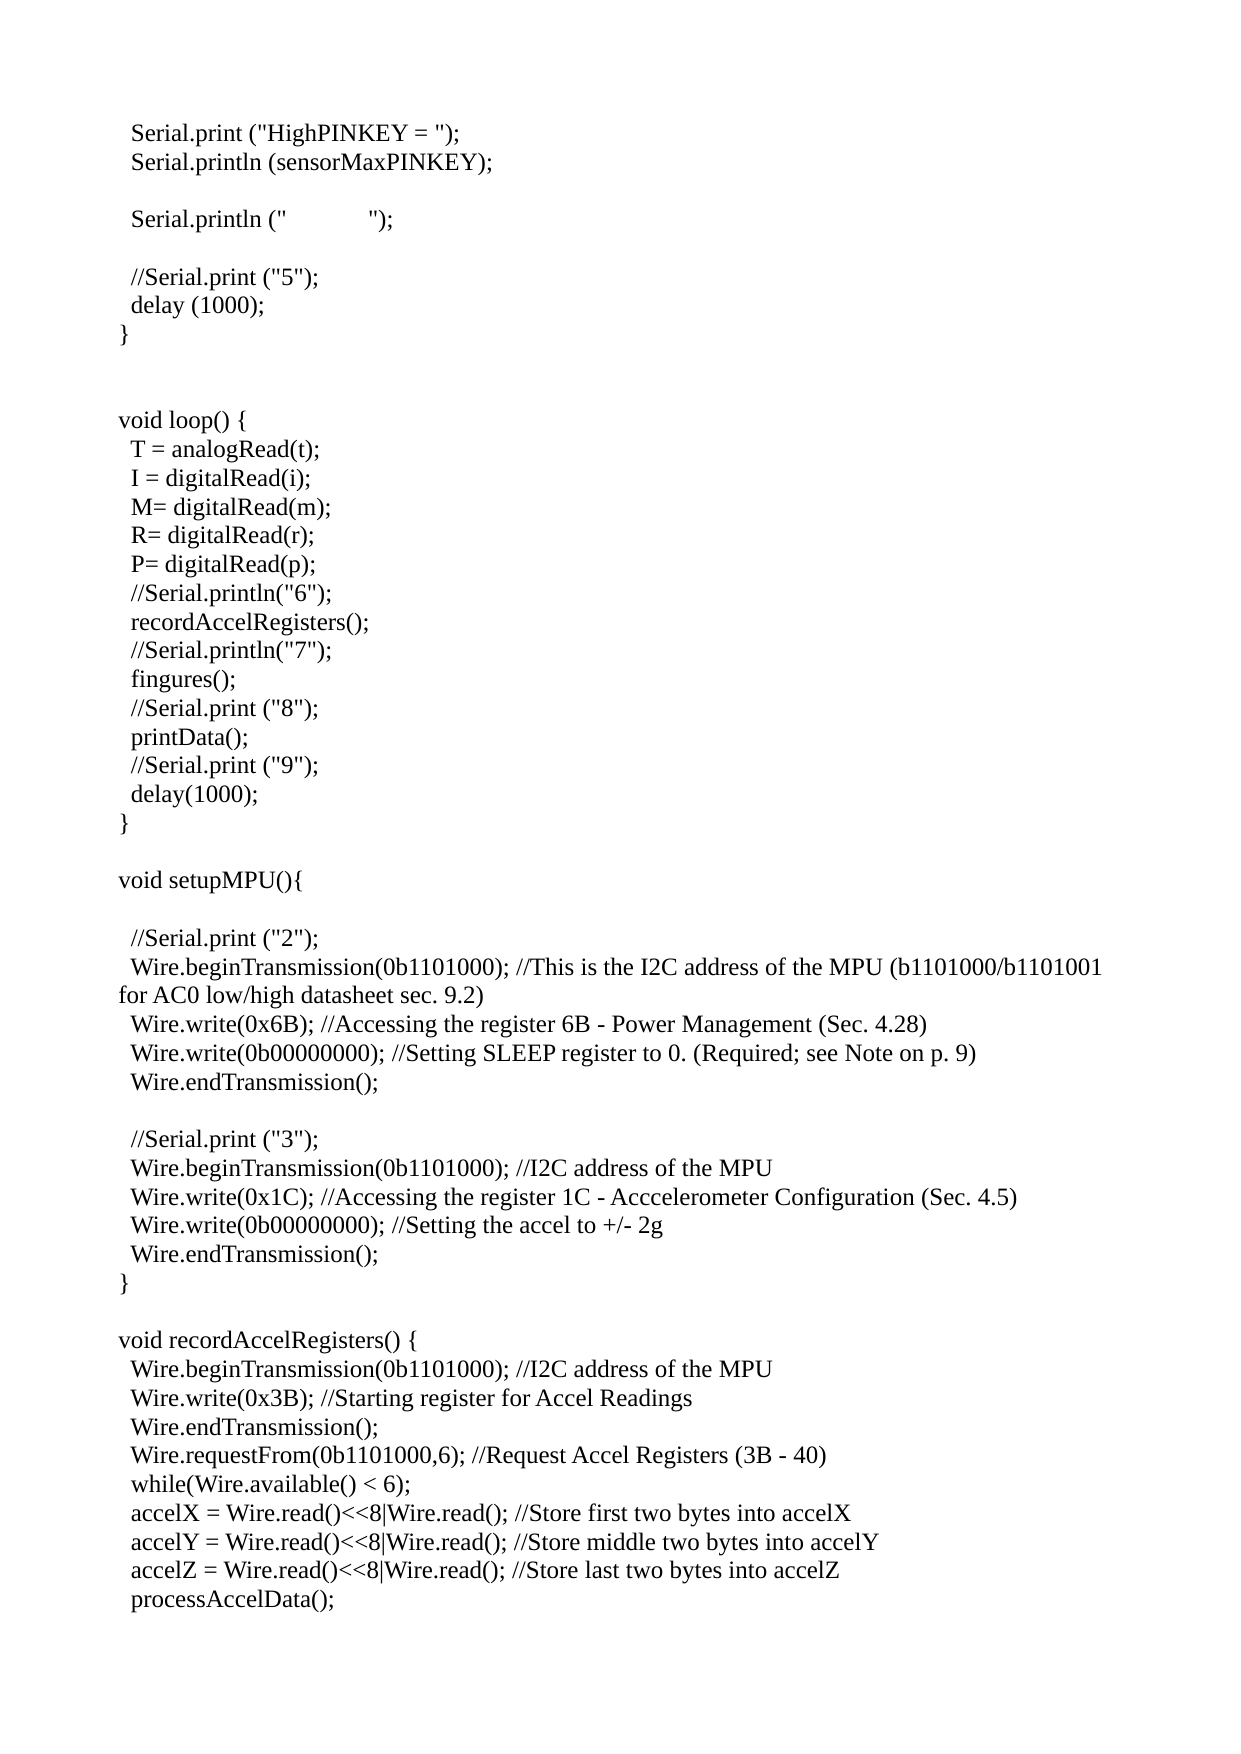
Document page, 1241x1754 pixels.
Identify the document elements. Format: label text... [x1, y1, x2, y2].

text P= digitalRead(p); [118, 549, 1122, 578]
text recordAccelRegisters(); [118, 607, 1122, 636]
text Wire.write(0b00000000); //Setting the accel to +/- 2g [118, 1211, 1122, 1239]
text //Serial.println("6"); [118, 578, 1122, 607]
text Wire.beginTransmission(0b1101000); //This is the I2C address of the MPU (b1101000/b1101001 for AC0 low/high datasheet sec. 9.2) [118, 952, 1122, 1009]
text void recordAccelRegisters() { [118, 1326, 1122, 1354]
text R= digitalRead(r); [118, 521, 1122, 549]
text Serial.println (" "); [118, 204, 1122, 233]
text Wire.beginTransmission(0b1101000); //I2C address of the MPU [118, 1354, 1122, 1383]
text printData(); [118, 722, 1122, 751]
text //Serial.print ("3"); [118, 1124, 1122, 1153]
text while(Wire.available() < 6); [118, 1469, 1122, 1498]
text I = digitalRead(i); [118, 463, 1122, 492]
text accelZ = Wire.read()<<8|Wire.read(); //Store last two bytes into accelZ [118, 1556, 1122, 1584]
text Wire.write(0x1C); //Accessing the register 1C - Acccelerometer Configuration (Sec. 4.5) [118, 1182, 1122, 1211]
text T = analogRead(t); [118, 434, 1122, 463]
text M= digitalRead(m); [118, 492, 1122, 521]
text accelX = Wire.read()<<8|Wire.read(); //Store first two bytes into accelX [118, 1498, 1122, 1527]
text //Serial.print ("9"); [118, 751, 1122, 779]
text Wire.write(0x6B); //Accessing the register 6B - Power Management (Sec. 4.28) [118, 1009, 1122, 1038]
text delay(1000); [118, 779, 1122, 808]
text } [118, 1268, 1122, 1297]
text Wire.endTransmission(); [118, 1239, 1122, 1268]
text Wire.write(0x3B); //Starting register for Accel Readings [118, 1383, 1122, 1412]
text void setupMPU(){ [118, 866, 1122, 894]
text //Serial.print ("2"); [118, 923, 1122, 952]
text accelY = Wire.read()<<8|Wire.read(); //Store middle two bytes into accelY [118, 1527, 1122, 1556]
text } [118, 808, 1122, 837]
text Wire.beginTransmission(0b1101000); //I2C address of the MPU [118, 1153, 1122, 1182]
text Wire.write(0b00000000); //Setting SLEEP register to 0. (Required; see Note on p. 9) [118, 1038, 1122, 1067]
text Serial.print ("HighPINKEY = "); [118, 118, 1122, 147]
text //Serial.println("7"); [118, 636, 1122, 664]
text void loop() { [118, 406, 1122, 434]
text Wire.endTransmission(); [118, 1067, 1122, 1096]
text fingures(); [118, 664, 1122, 693]
text //Serial.print ("5"); [118, 262, 1122, 291]
text delay (1000); [118, 291, 1122, 319]
text Wire.endTransmission(); [118, 1412, 1122, 1441]
text } [118, 319, 1122, 348]
text //Serial.print ("8"); [118, 693, 1122, 722]
text processAccelData(); [118, 1584, 1122, 1613]
text Serial.println (sensorMaxPINKEY); [118, 147, 1122, 176]
text Wire.requestFrom(0b1101000,6); //Request Accel Registers (3B - 40) [118, 1441, 1122, 1469]
